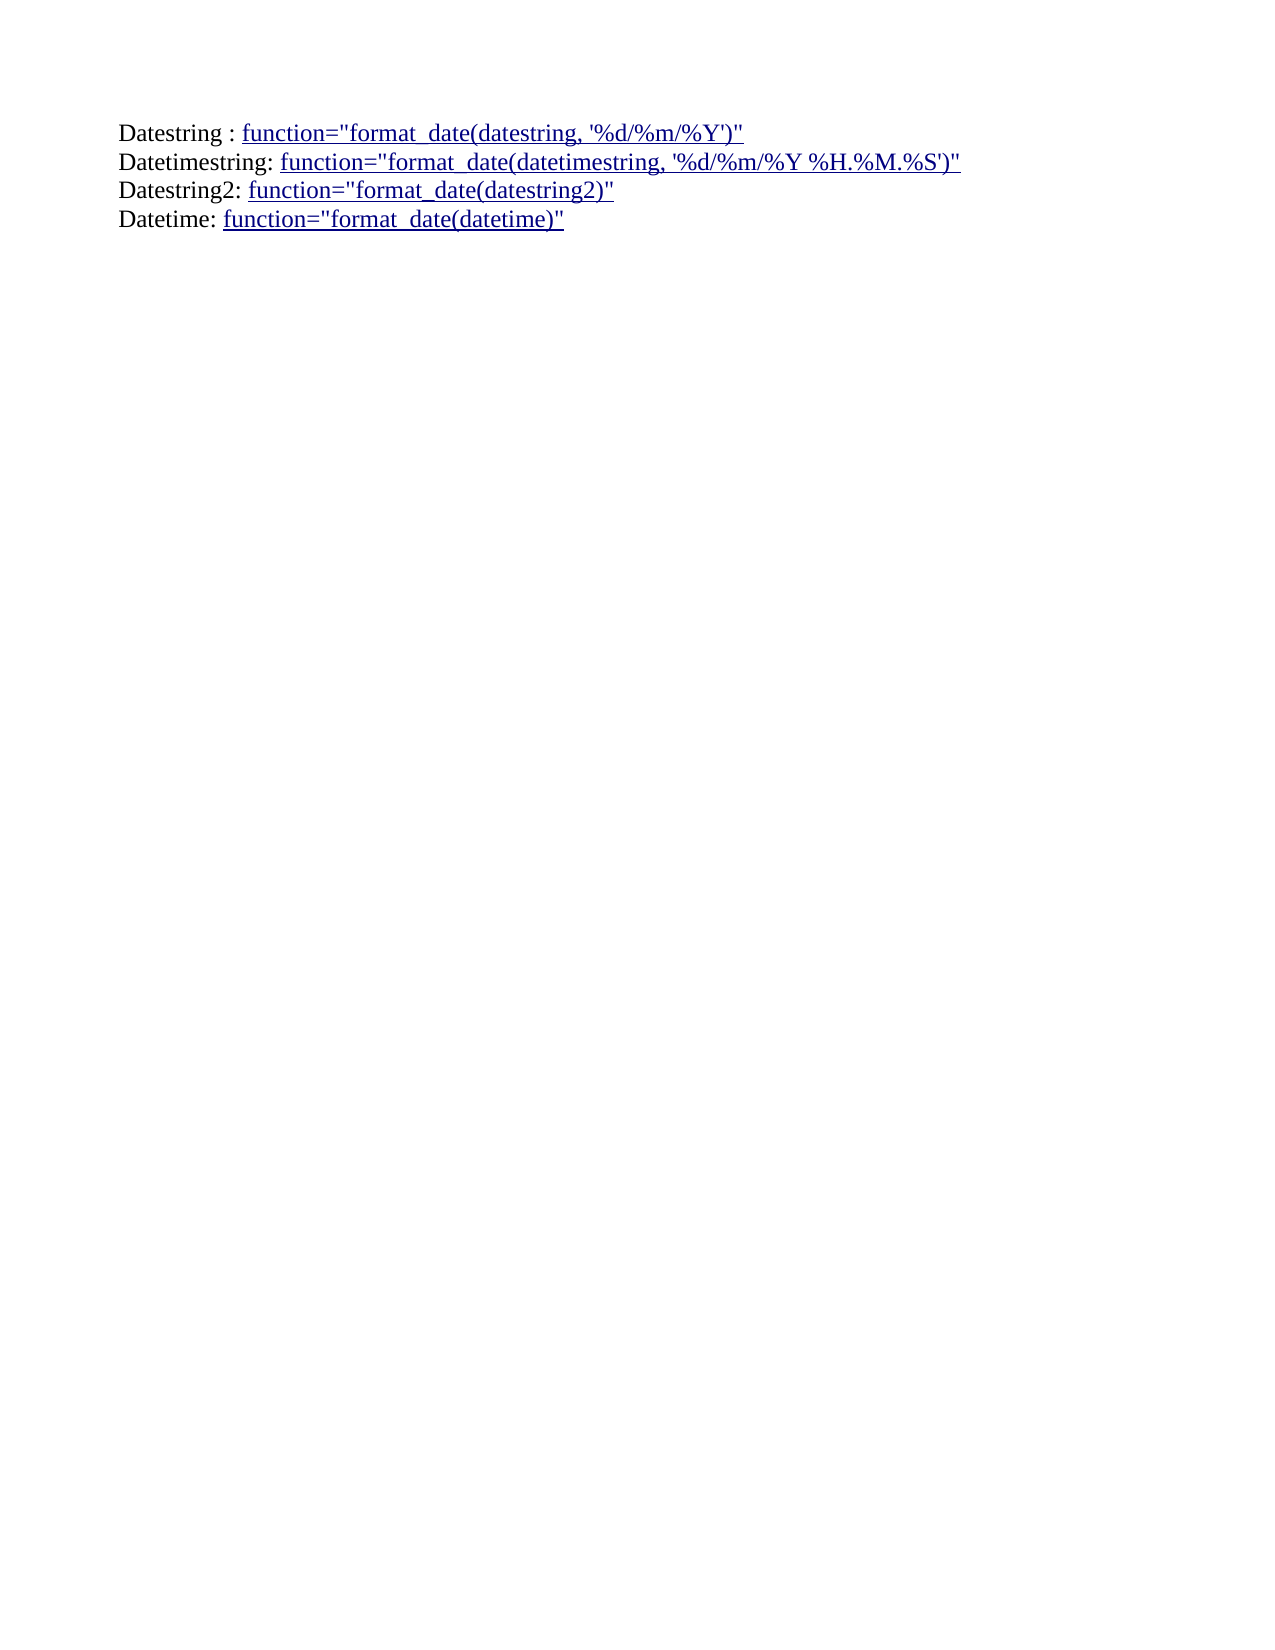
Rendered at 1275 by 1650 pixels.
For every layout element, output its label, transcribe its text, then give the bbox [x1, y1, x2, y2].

text Datetime: function="format_date(datetime)" [118, 204, 1157, 233]
text Datestring2: function="format_date(datestring2)" [118, 176, 1157, 204]
text Datetimestring: function="format_date(datetimestring, '%d/%m/%Y %H.%M.%S')" [118, 147, 1157, 176]
text Datestring : function="format_date(datestring, '%d/%m/%Y')" [118, 118, 1157, 147]
